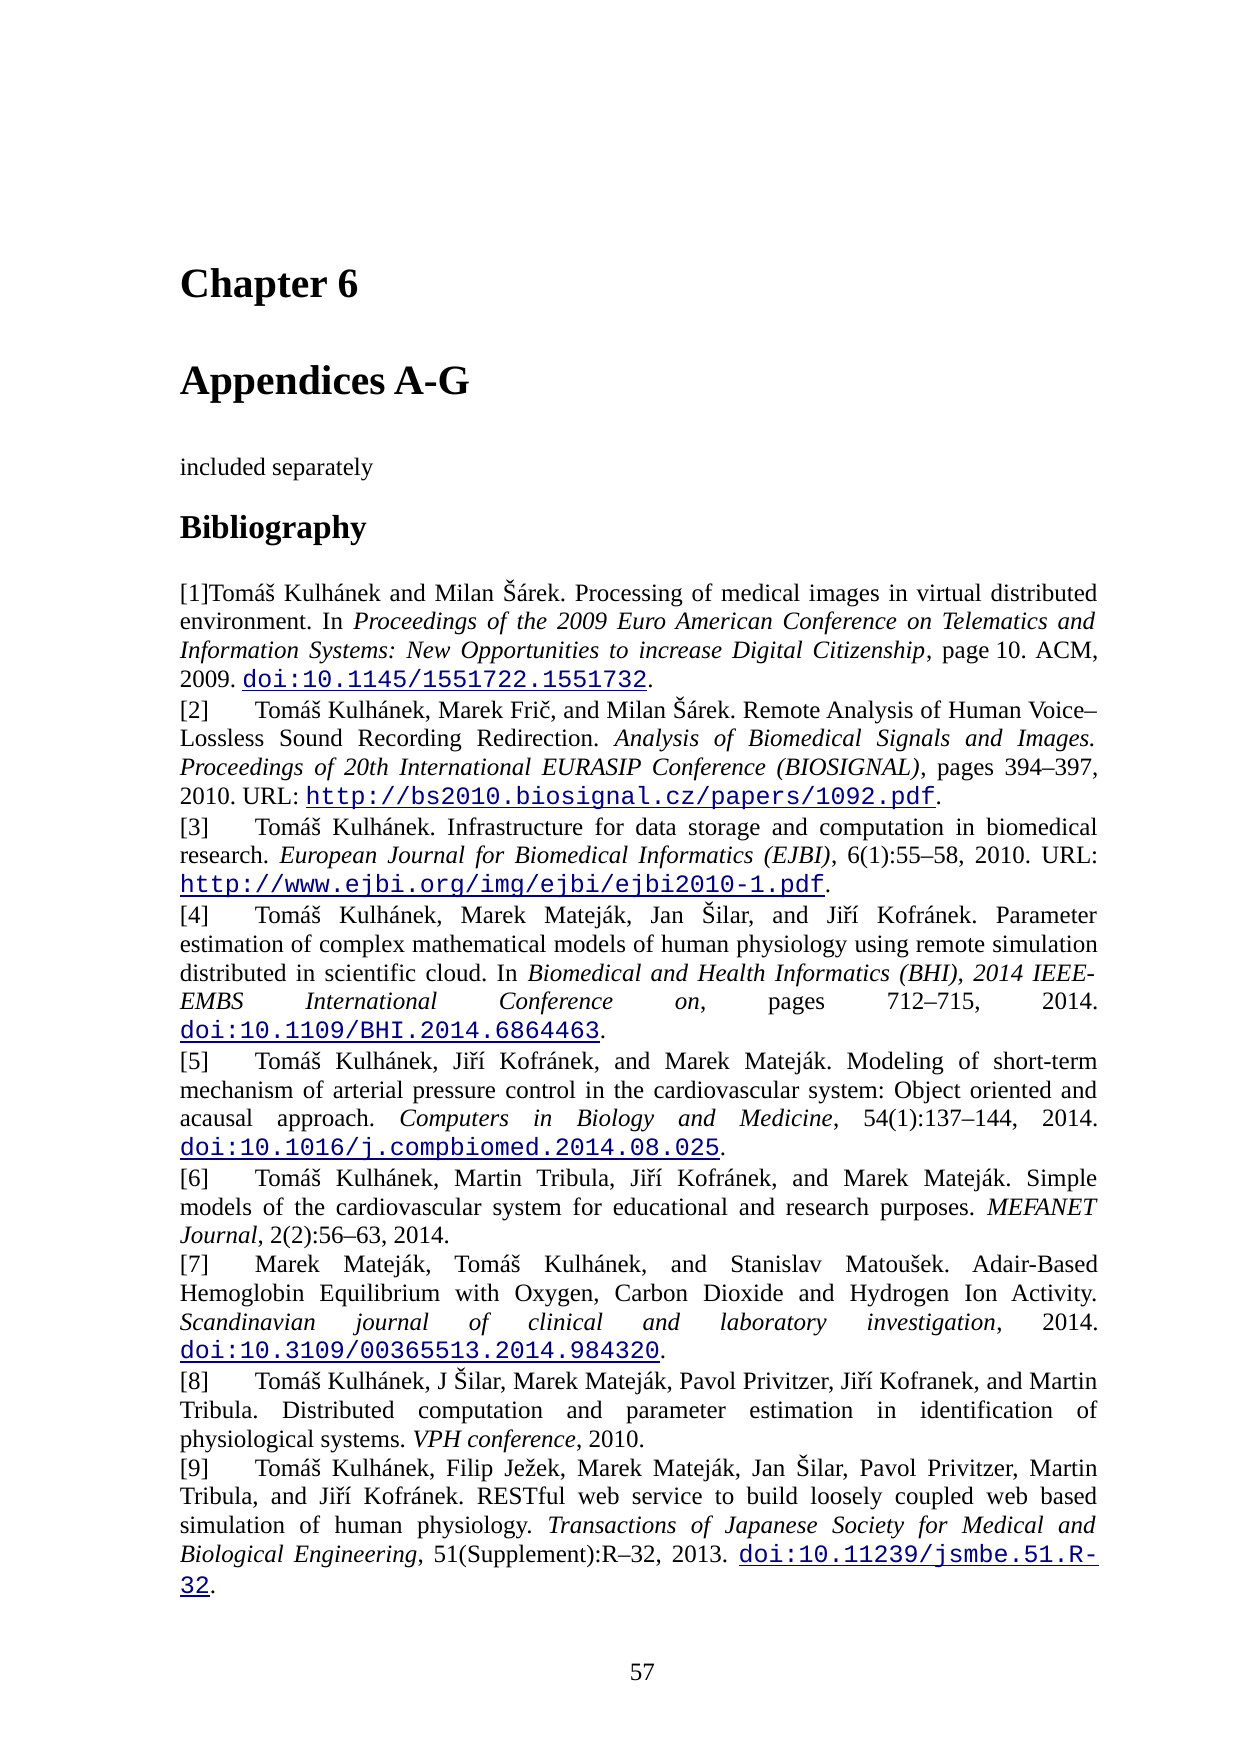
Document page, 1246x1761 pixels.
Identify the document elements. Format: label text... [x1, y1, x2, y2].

text [9] Tomáš Kulhánek, Filip Ježek, Marek Mateják, Jan Šilar, Pavol Privitzer, Martin Tribula, and Jiří Kofránek. RESTful web service to build loosely coupled web based simulation of human physiology. Transactions of Japanese Society for Medical and Biological Engineering, 51(Supplement):R–32, 2013. doi:10.11239/jsmbe.51.R-32. [179, 1453, 1098, 1601]
text [2] Tomáš Kulhánek, Marek Frič, and Milan Šárek. Remote Analysis of Human Voice–Lossless Sound Recording Redirection. Analysis of Biomedical Signals and Images. Proceedings of 20th International EURASIP Conference (BIOSIGNAL), pages 394–397, 2010. URL: http://bs2010.biosignal.cz/papers/1092.pdf. [179, 695, 1098, 812]
subtitle Bibliography [179, 508, 1098, 546]
text [5] Tomáš Kulhánek, Jiří Kofránek, and Marek Mateják. Modeling of short-term mechanism of arterial pressure control in the cardiovascular system: Object oriented and acausal approach. Computers in Biology and Medicine, 54(1):137–144, 2014. doi:10.1016/j.compbiomed.2014.08.025. [179, 1046, 1098, 1163]
text [8] Tomáš Kulhánek, J Šilar, Marek Mateják, Pavol Privitzer, Jiří Kofranek, and Martin Tribula. Distributed computation and parameter estimation in identification of physiological systems. VPH conference, 2010. [179, 1366, 1098, 1453]
text Chapter 6 [179, 258, 1098, 306]
text [6] Tomáš Kulhánek, Martin Tribula, Jiří Kofránek, and Marek Mateják. Simple models of the cardiovascular system for educational and research purposes. MEFANET Journal, 2(2):56–63, 2014. [179, 1163, 1098, 1249]
text [1]Tomáš Kulhánek and Milan Šárek. Processing of medical images in virtual distributed environment. In Proceedings of the 2009 Euro American Conference on Telematics and Information Systems: New Opportunities to increase Digital Citizenship, page 10. ACM, 2009. doi:10.1145/1551722.1551732. [179, 578, 1098, 695]
text [3] Tomáš Kulhánek. Infrastructure for data storage and computation in biomedical research. European Journal for Biomedical Informatics (EJBI), 6(1):55–58, 2010. URL: http://www.ejbi.org/img/ejbi/ejbi2010-1.pdf. [179, 812, 1098, 900]
subtitle Appendices A-G [179, 355, 1098, 403]
text [7] Marek Mateják, Tomáš Kulhánek, and Stanislav Matoušek. Adair-Based Hemoglobin Equilibrium with Oxygen, Carbon Dioxide and Hydrogen Ion Activity. Scandinavian journal of clinical and laboratory investigation, 2014. doi:10.3109/00365513.2014.984320. [179, 1249, 1098, 1366]
text [4] Tomáš Kulhánek, Marek Mateják, Jan Šilar, and Jiří Kofránek. Parameter estimation of complex mathematical models of human physiology using remote simulation distributed in scientific cloud. In Biomedical and Health Informatics (BHI), 2014 IEEE-EMBS International Conference on, pages 712–715, 2014. doi:10.1109/BHI.2014.6864463. [179, 900, 1098, 1046]
text included separately [179, 452, 1098, 481]
